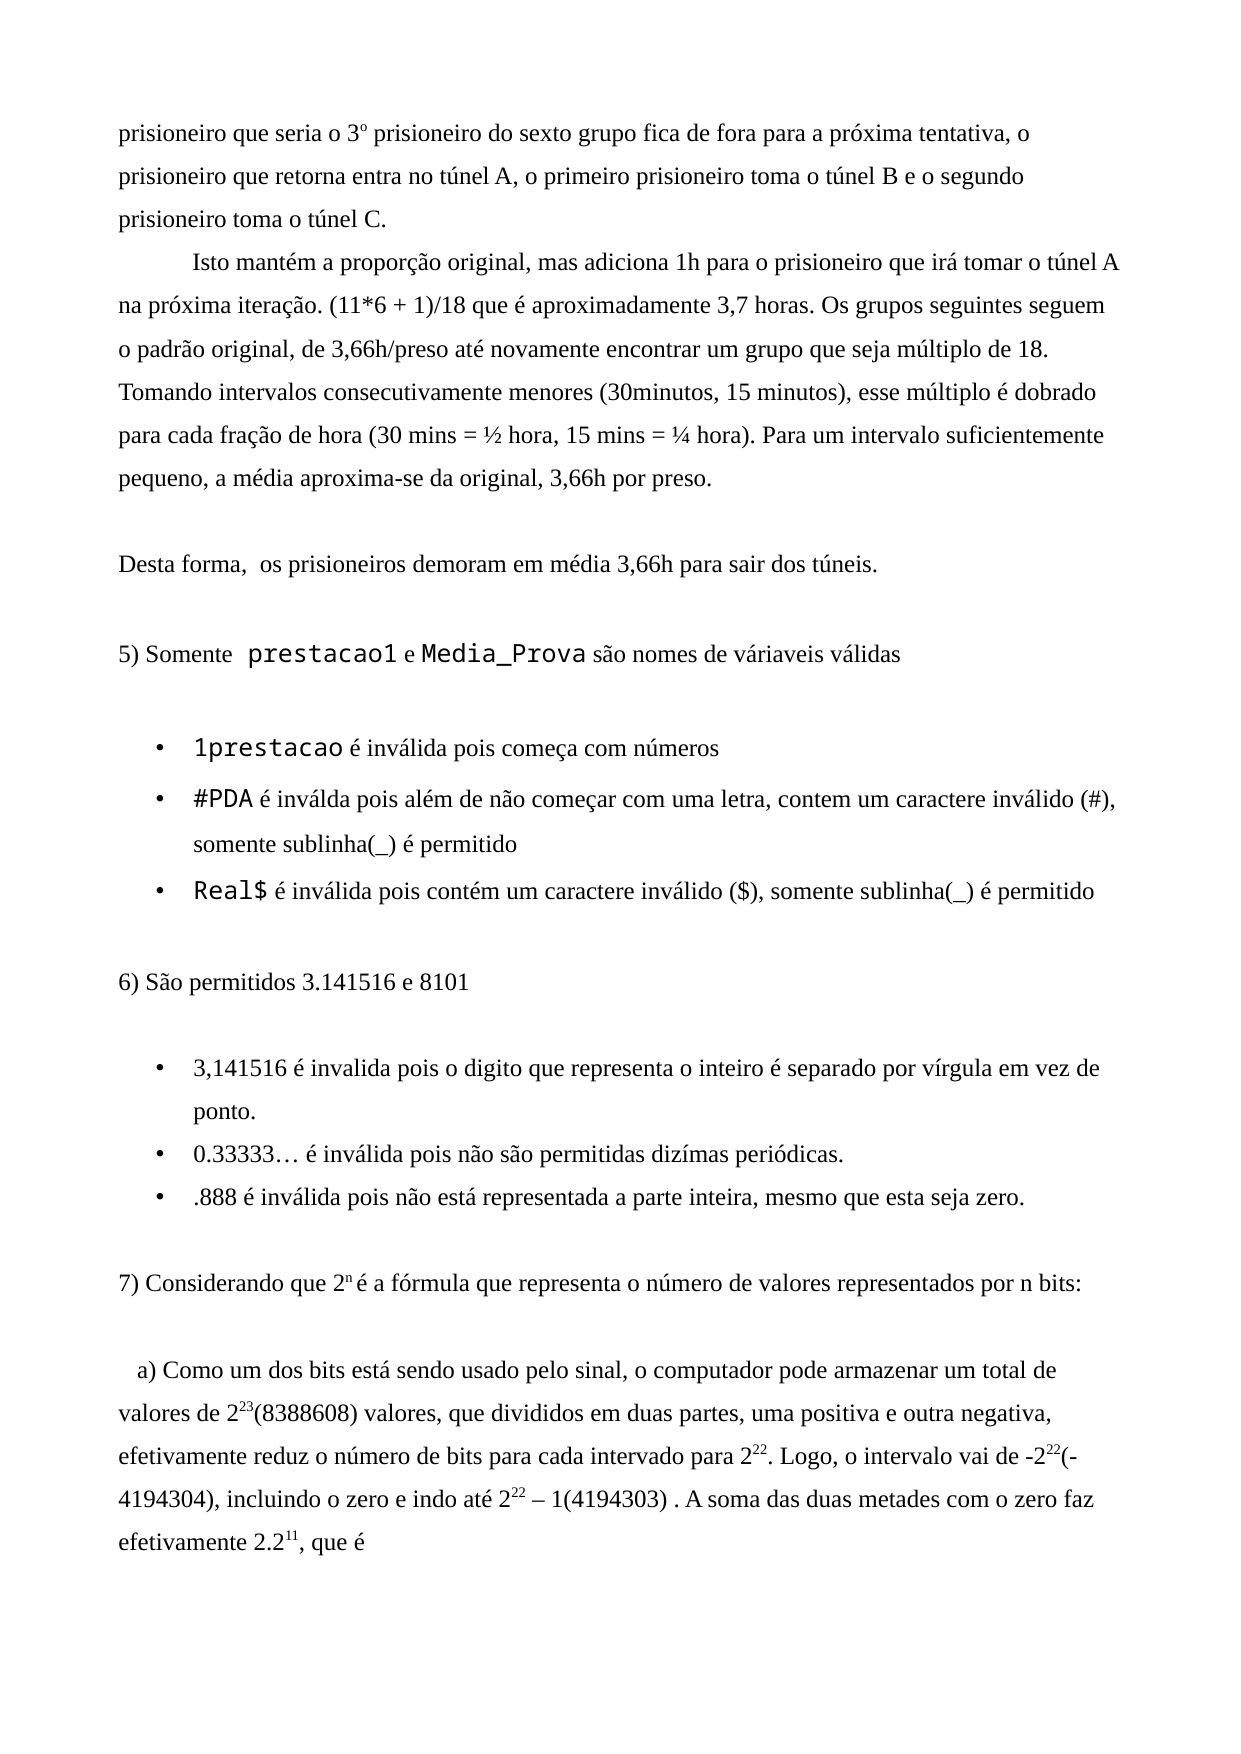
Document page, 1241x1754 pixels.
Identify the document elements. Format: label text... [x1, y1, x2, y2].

text a) Como um dos bits está sendo usado pelo sinal, o computador pode armazenar um total de valores de 223(8388608) valores, que divididos em duas partes, uma positiva e outra negativa, efetivamente reduz o número de bits para cada intervado para 222. Logo, o intervalo vai de -222(-4194304), incluindo o zero e indo até 222 – 1(4194303) . A soma das duas metades com o zero faz efetivamente 2.211, que é [118, 1355, 1122, 1556]
text 6) São permitidos 3.141516 e 8101 [118, 967, 1122, 995]
text Isto mantém a proporção original, mas adiciona 1h para o prisioneiro que irá tomar o túnel A na próxima iteração. (11*6 + 1)/18 que é aproximadamente 3,7 horas. Os grupos seguintes seguem o padrão original, de 3,66h/preso até novamente encontrar um grupo que seja múltiplo de 18. Tomando intervalos consecutivamente menores (30minutos, 15 minutos), esse múltiplo é dobrado para cada fração de hora (30 mins = ½ hora, 15 mins = ¼ hora). Para um intervalo suficientemente pequeno, a média aproxima-se da original, 3,66h por preso. [118, 247, 1122, 492]
list Real$ é inválida pois contém um caractere inválido ($), somente sublinha(_) é permitido [156, 872, 1122, 906]
text 5) Somente prestacao1 e Media_Prova são nomes de váriaveis válidas [118, 636, 1122, 670]
text 7) Considerando que 2n é a fórmula que representa o número de valores representados por n bits: [118, 1268, 1122, 1297]
list #PDA é inválda pois além de não começar com uma letra, contem um caractere inválido (#), somente sublinha(_) é permitido [156, 781, 1122, 858]
text Desta forma, os prisioneiros demoram em média 3,66h para sair dos túneis. [118, 549, 1122, 578]
list 1prestacao é inválida pois começa com números [156, 730, 1122, 764]
list 3,141516 é invalida pois o digito que representa o inteiro é separado por vírgula em vez de ponto. [156, 1053, 1122, 1125]
list 0.33333… é inválida pois não são permitidas dizímas periódicas. [156, 1139, 1122, 1168]
list .888 é inválida pois não está representada a parte inteira, mesmo que esta seja zero. [156, 1182, 1122, 1211]
text prisioneiro que seria o 3o prisioneiro do sexto grupo fica de fora para a próxima tentativa, o prisioneiro que retorna entra no túnel A, o primeiro prisioneiro toma o túnel B e o segundo prisioneiro toma o túnel C. [118, 118, 1122, 233]
